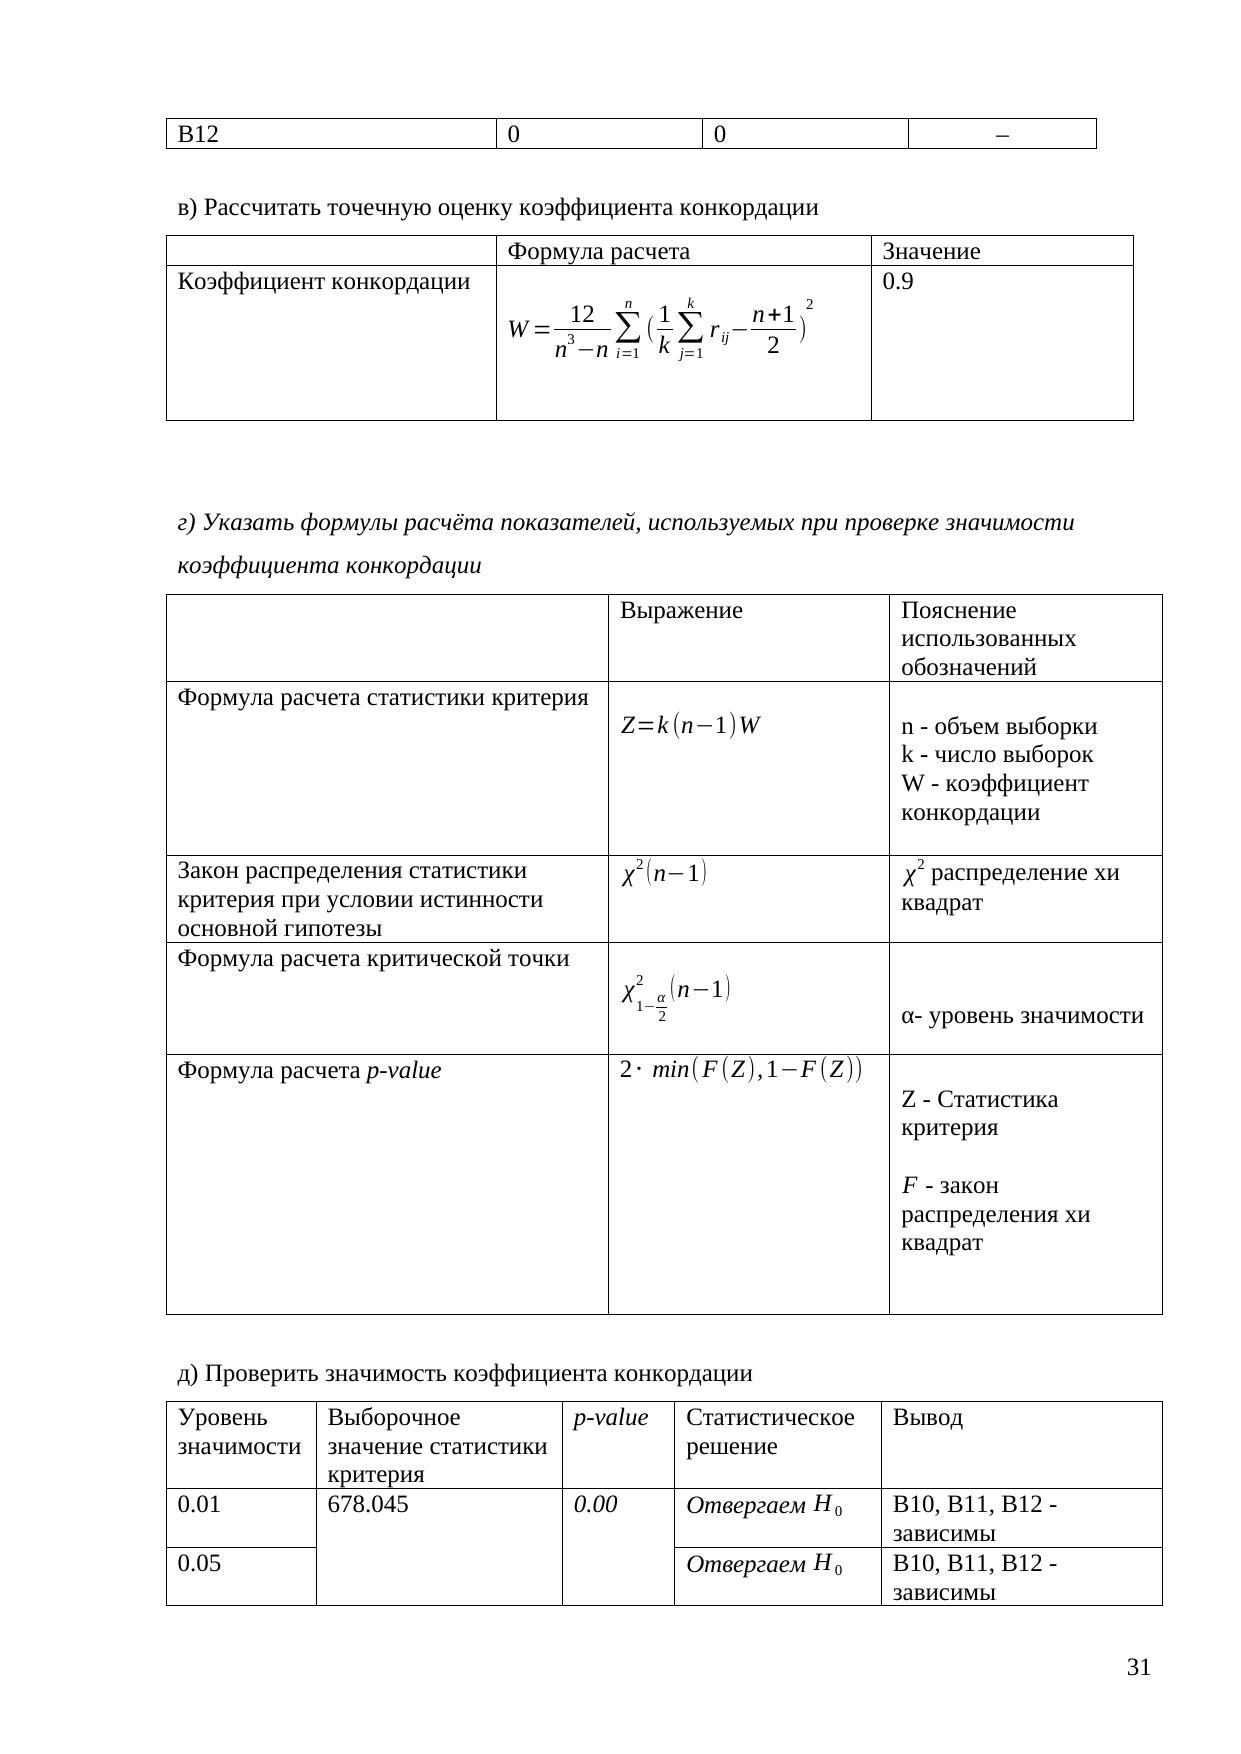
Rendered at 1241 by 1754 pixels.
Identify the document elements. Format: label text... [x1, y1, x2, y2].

table_cell α- уровень значимости [890, 943, 1162, 1054]
table_cell – [909, 119, 1096, 148]
table_header Значение [872, 236, 1133, 265]
table_cell 0.00 [563, 1489, 674, 1605]
table_cell B10, B11, B12 - зависимы [882, 1489, 1162, 1547]
table_cell 678.045 [317, 1489, 562, 1605]
table_cell 0 [497, 119, 702, 148]
table_cell Отвергаем [675, 1548, 881, 1605]
table_cell [609, 1055, 889, 1314]
table_cell Закон распределения статистики критерия при условии истинности основной гипотезы [167, 856, 608, 942]
table_cell 0.9 [872, 266, 1133, 420]
table_cell Отвергаем [675, 1489, 881, 1547]
table_cell 0.01 [167, 1489, 316, 1547]
table_cell [609, 856, 889, 942]
table_header Пояснение использованных обозначений [890, 595, 1162, 681]
text в) Рассчитать точечную оценку коэффициента конкордации [177, 192, 1152, 221]
text г) Указать формулы расчёта показателей, используемых при проверке значимости коэффициента конкордации [177, 507, 1152, 579]
table_header [167, 236, 496, 265]
table_cell [609, 943, 889, 1054]
table_cell [497, 266, 871, 420]
table_cell B12 [167, 119, 496, 148]
table_header Уровень значимости [167, 1402, 316, 1488]
table_cell Z - Cтатистика критерия - закон распределения хи квадрат [890, 1055, 1162, 1314]
table_header Статистическое решение [675, 1402, 881, 1488]
table_cell 0 [703, 119, 908, 148]
table_cell распределение хи квадрат [890, 856, 1162, 942]
table_cell B10, B11, B12 - зависимы [882, 1548, 1162, 1605]
table_cell [609, 682, 889, 854]
table_cell Формула расчета p-value [167, 1055, 608, 1314]
table_header p-value [563, 1402, 674, 1488]
table_header Вывод [882, 1402, 1162, 1488]
table_cell 0.05 [167, 1548, 316, 1605]
table_cell n - объем выборки k - число выборок W - коэффициент конкордации [890, 682, 1162, 854]
text д) Проверить значимость коэффициента конкордации [177, 1358, 1152, 1387]
table_header Выражение [609, 595, 889, 681]
table_cell Формула расчета критической точки [167, 943, 608, 1054]
table_header Выборочное значение статистики критерия [317, 1402, 562, 1488]
table_cell Коэффициент конкордации [167, 266, 496, 420]
table_header [167, 595, 608, 681]
table_header Формула расчета [497, 236, 871, 265]
table_cell Формула расчета статистики критерия [167, 682, 608, 854]
